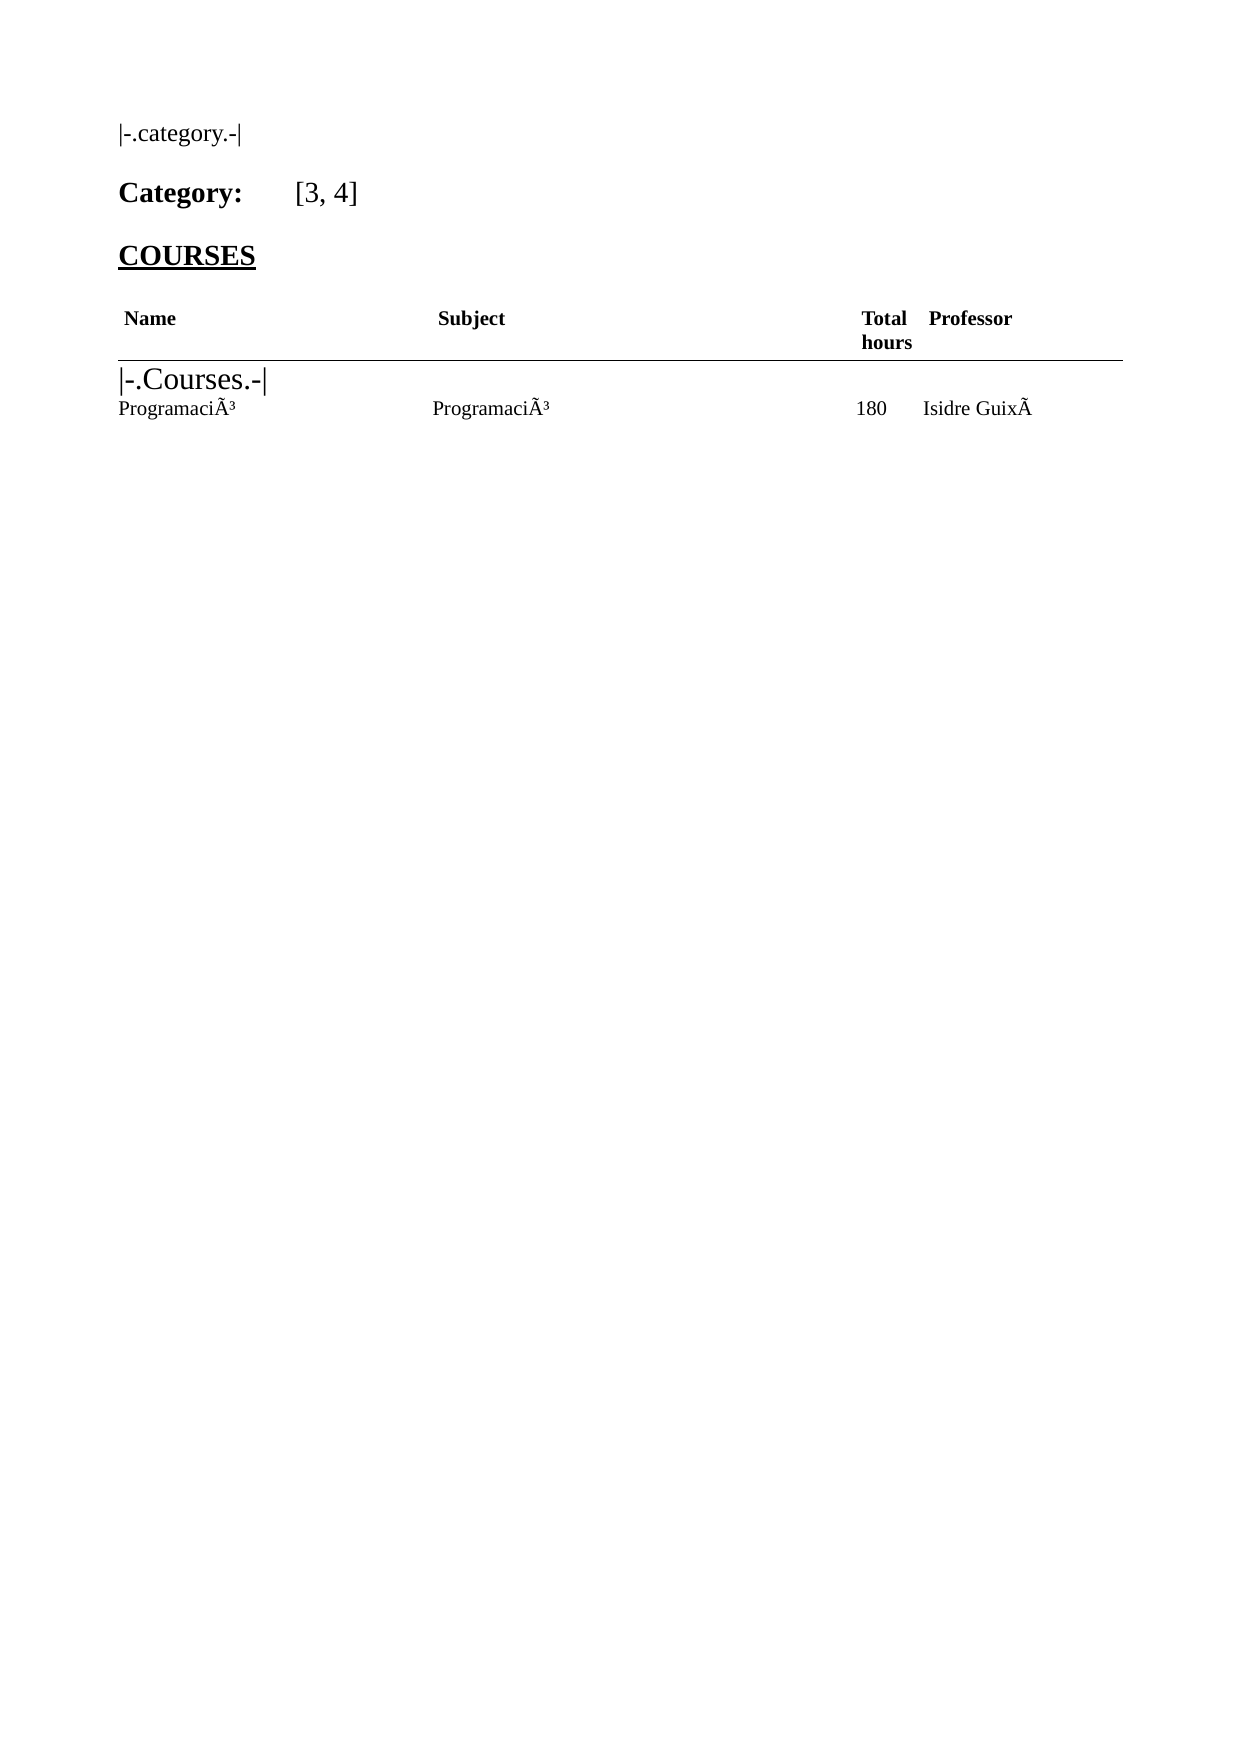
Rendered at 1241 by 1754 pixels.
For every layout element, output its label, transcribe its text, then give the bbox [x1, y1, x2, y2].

table_header Category: [118, 176, 295, 209]
text |-.category.-| [118, 118, 1122, 147]
table_header Professor [923, 300, 1123, 360]
table_header Courses [118, 238, 310, 271]
table_header Subject [432, 300, 856, 360]
table_header [3, 4] [295, 176, 1123, 209]
table_header Name [118, 300, 432, 360]
table_header Total hours [856, 300, 923, 360]
text |-.Courses.-| [118, 361, 1122, 396]
table_header [310, 238, 1123, 271]
table_header Isidre GuixÃ [923, 396, 1123, 420]
table_header 180 [856, 396, 923, 420]
table_header ProgramaciÃ³ [118, 396, 432, 420]
table_header ProgramaciÃ³ [432, 396, 856, 420]
